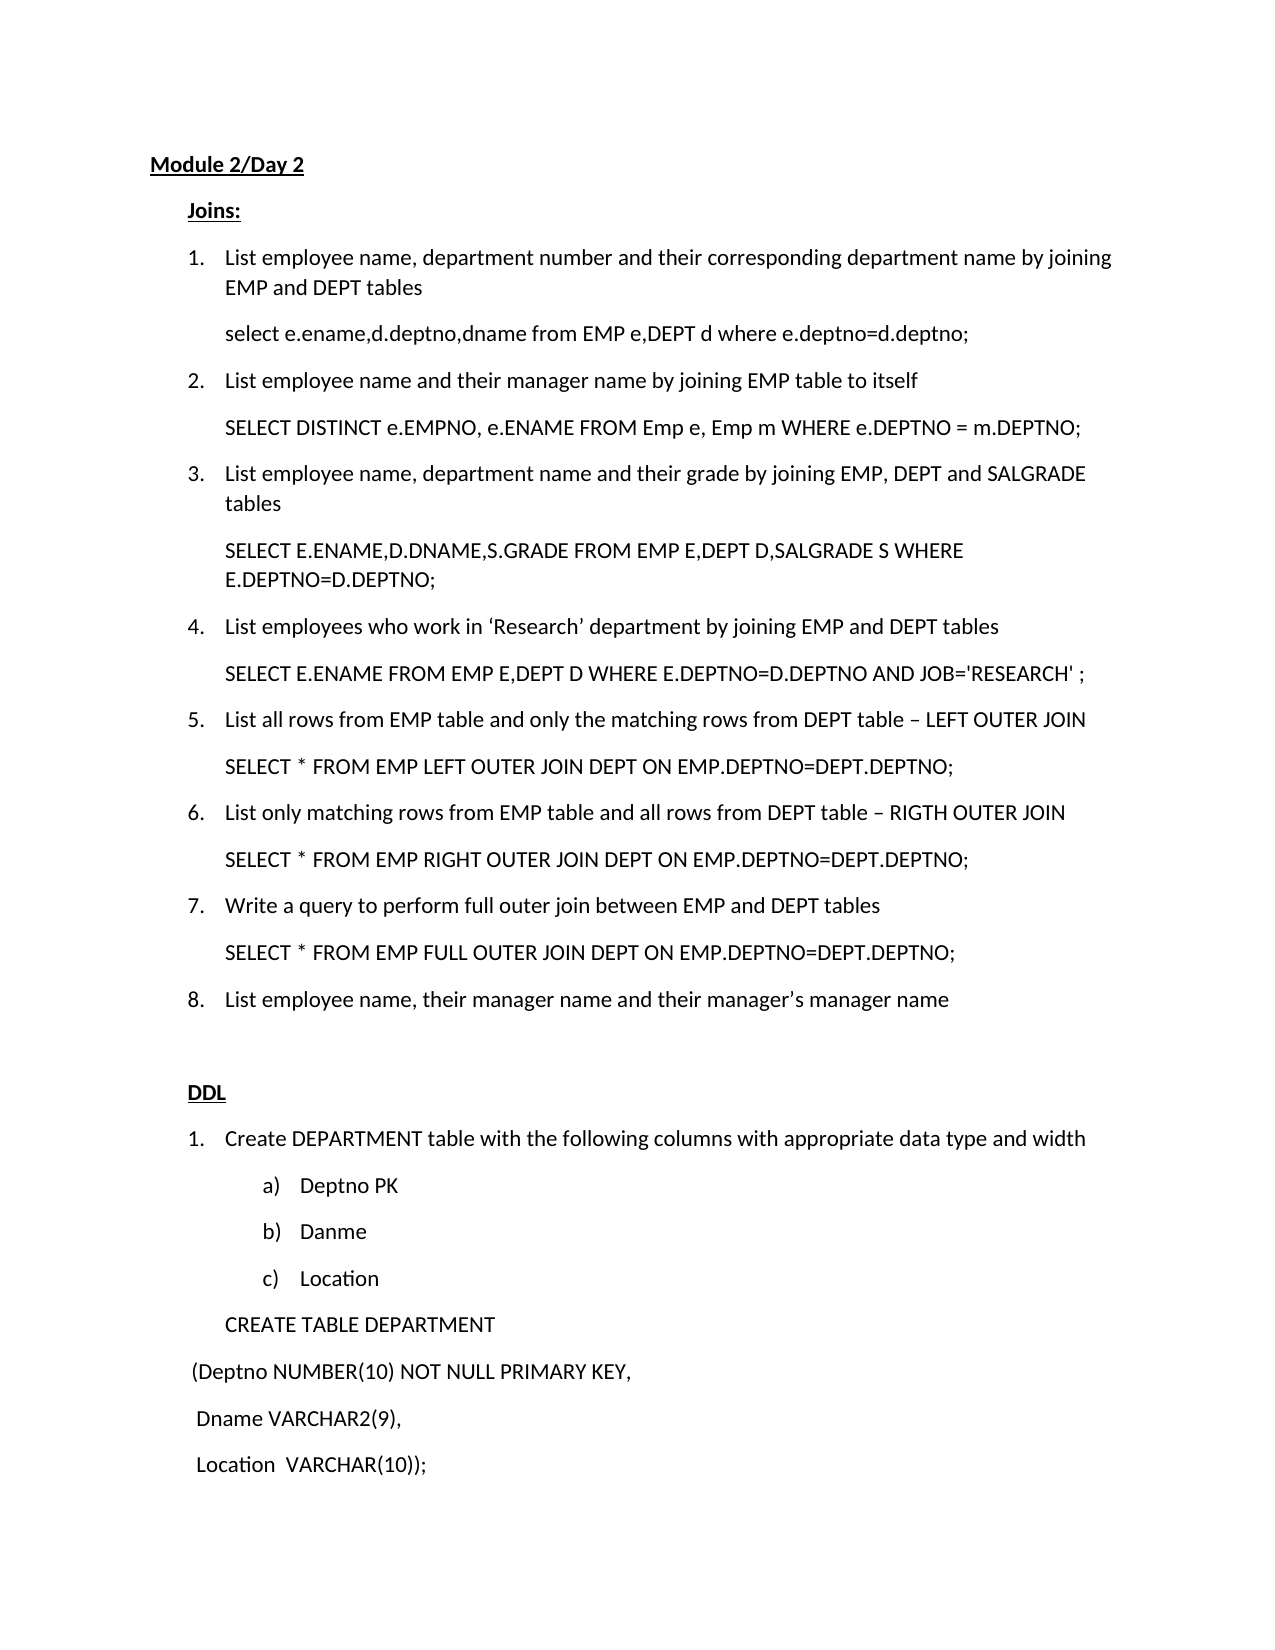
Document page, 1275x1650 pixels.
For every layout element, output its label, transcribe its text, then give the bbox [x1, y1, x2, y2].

list SELECT * FROM EMP FULL OUTER JOIN DEPT ON EMP.DEPTNO=DEPT.DEPTNO; [187, 938, 1125, 966]
list SELECT * FROM EMP RIGHT OUTER JOIN DEPT ON EMP.DEPTNO=DEPT.DEPTNO; [187, 845, 1125, 873]
text Module 2/Day 2 [150, 150, 1125, 178]
list Location [262, 1264, 1125, 1292]
list Create DEPARTMENT table with the following columns with appropriate data type and width [187, 1124, 1125, 1152]
list select e.ename,d.deptno,dname from EMP e,DEPT d where e.deptno=d.deptno; [187, 319, 1125, 348]
list List employee name, department name and their grade by joining EMP, DEPT and SALGRADE tables [187, 459, 1125, 517]
list List employees who work in ‘Research’ department by joining EMP and DEPT tables [187, 612, 1125, 640]
list Write a query to perform full outer join between EMP and DEPT tables [187, 892, 1125, 919]
text Dname VARCHAR2(9), [150, 1404, 1125, 1432]
list List only matching rows from EMP table and all rows from DEPT table – RIGTH OUTER JOIN [187, 798, 1125, 826]
text Joins: [187, 197, 1125, 224]
list List employee name, their manager name and their manager’s manager name [187, 985, 1125, 1013]
list SELECT E.ENAME FROM EMP E,DEPT D WHERE E.DEPTNO=D.DEPTNO AND JOB='RESEARCH' ; [187, 659, 1125, 687]
list List all rows from EMP table and only the matching rows from DEPT table – LEFT OUTER JOIN [187, 705, 1125, 733]
list Danme [262, 1217, 1125, 1246]
text CREATE TABLE DEPARTMENT [150, 1311, 1125, 1339]
list SELECT E.ENAME,D.DNAME,S.GRADE FROM EMP E,DEPT D,SALGRADE S WHERE E.DEPTNO=D.DEPTNO; [187, 536, 1125, 594]
text DDL [187, 1078, 1125, 1106]
text (Deptno NUMBER(10) NOT NULL PRIMARY KEY, [150, 1357, 1125, 1385]
list List employee name, department number and their corresponding department name by joining EMP and DEPT tables [187, 243, 1125, 301]
list SELECT * FROM EMP LEFT OUTER JOIN DEPT ON EMP.DEPTNO=DEPT.DEPTNO; [187, 752, 1125, 780]
list SELECT DISTINCT e.EMPNO, e.ENAME FROM Emp e, Emp m WHERE e.DEPTNO = m.DEPTNO; [187, 413, 1125, 441]
text Location VARCHAR(10)); [150, 1450, 1125, 1478]
list Deptno PK [262, 1171, 1125, 1199]
list List employee name and their manager name by joining EMP table to itself [187, 366, 1125, 394]
